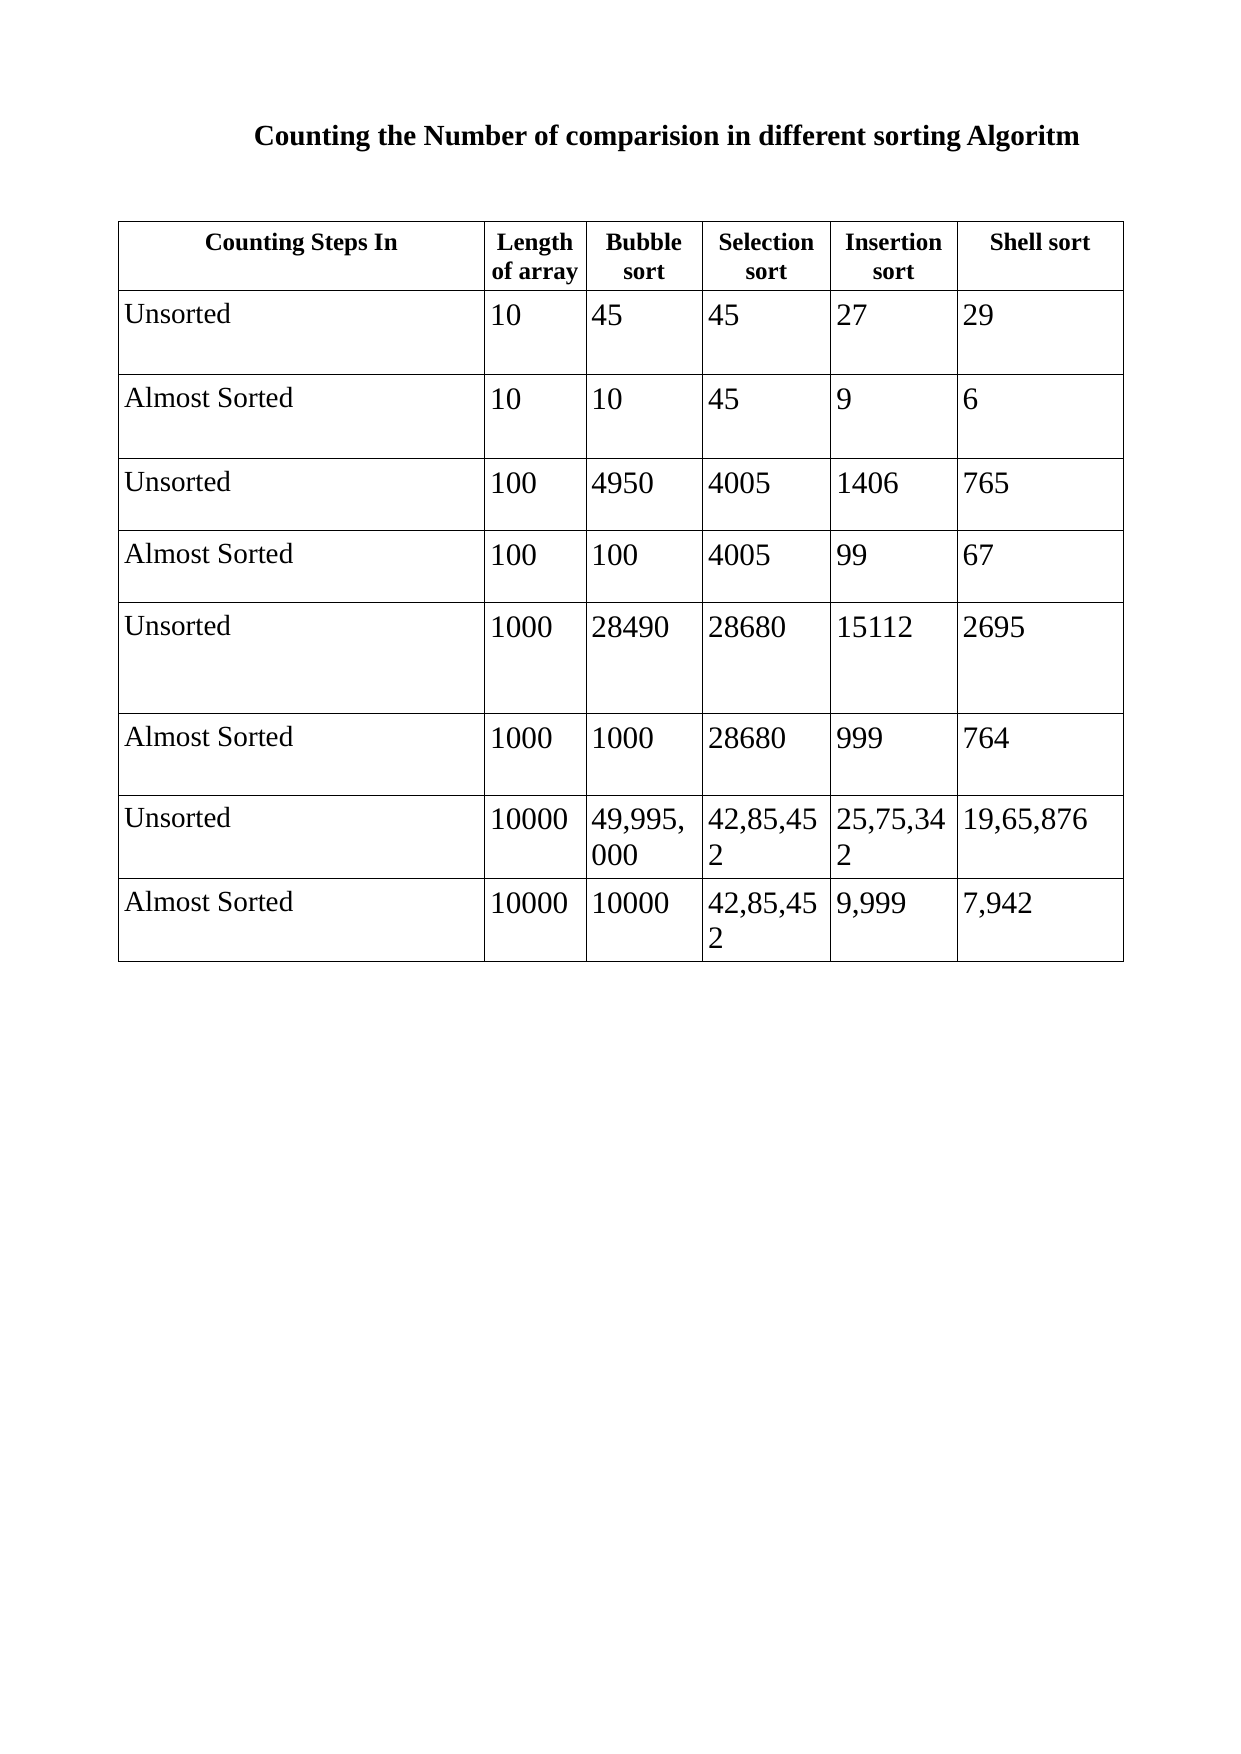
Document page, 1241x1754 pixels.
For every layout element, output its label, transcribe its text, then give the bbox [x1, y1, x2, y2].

table_cell 29 [958, 291, 1123, 374]
table_header Shell sort [958, 222, 1123, 290]
table_cell 25,75,342 [831, 796, 957, 878]
table_cell 15112 [831, 603, 957, 713]
table_cell 10 [485, 291, 586, 374]
table_header Counting Steps In [119, 222, 484, 290]
table_cell 100 [587, 531, 702, 602]
table_cell 4005 [703, 459, 830, 530]
table_cell Almost Sorted [119, 879, 484, 961]
table_cell 49,995,000 [587, 796, 702, 878]
table_cell Unsorted [119, 291, 484, 374]
table_cell 99 [831, 531, 957, 602]
table_header Bubble sort [587, 222, 702, 290]
table_cell 9,999 [831, 879, 957, 961]
table_cell 4950 [587, 459, 702, 530]
table_cell 1000 [485, 603, 586, 713]
table_cell Unsorted [119, 459, 484, 530]
table_cell 45 [587, 291, 702, 374]
table_cell 10 [485, 375, 586, 458]
table_cell 4005 [703, 531, 830, 602]
table_cell 7,942 [958, 879, 1123, 961]
table_cell 28680 [703, 714, 830, 794]
table_cell 27 [831, 291, 957, 374]
text Counting the Number of comparision in different sorting Algoritm [118, 118, 1122, 152]
table_cell 10000 [587, 879, 702, 961]
table_cell 765 [958, 459, 1123, 530]
table_cell 9 [831, 375, 957, 458]
table_cell 28680 [703, 603, 830, 713]
table_cell Almost Sorted [119, 531, 484, 602]
table_cell 100 [485, 531, 586, 602]
table_cell 999 [831, 714, 957, 794]
table_cell Almost Sorted [119, 375, 484, 458]
table_cell 42,85,452 [703, 879, 830, 961]
table_cell 19,65,876 [958, 796, 1123, 878]
table_cell 2695 [958, 603, 1123, 713]
table_cell 6 [958, 375, 1123, 458]
table_header Insertion sort [831, 222, 957, 290]
table_cell 1000 [485, 714, 586, 794]
table_cell Almost Sorted [119, 714, 484, 794]
table_cell 10 [587, 375, 702, 458]
table_cell 1000 [587, 714, 702, 794]
table_header Selection sort [703, 222, 830, 290]
table_cell 1406 [831, 459, 957, 530]
table_cell 42,85,452 [703, 796, 830, 878]
table_cell 45 [703, 375, 830, 458]
table_cell Unsorted [119, 603, 484, 713]
table_cell 100 [485, 459, 586, 530]
table_cell 45 [703, 291, 830, 374]
table_cell 10000 [485, 879, 586, 961]
table_header Length of array [485, 222, 586, 290]
table_cell 764 [958, 714, 1123, 794]
table_cell 28490 [587, 603, 702, 713]
table_cell 67 [958, 531, 1123, 602]
table_cell 10000 [485, 796, 586, 878]
table_cell Unsorted [119, 796, 484, 878]
